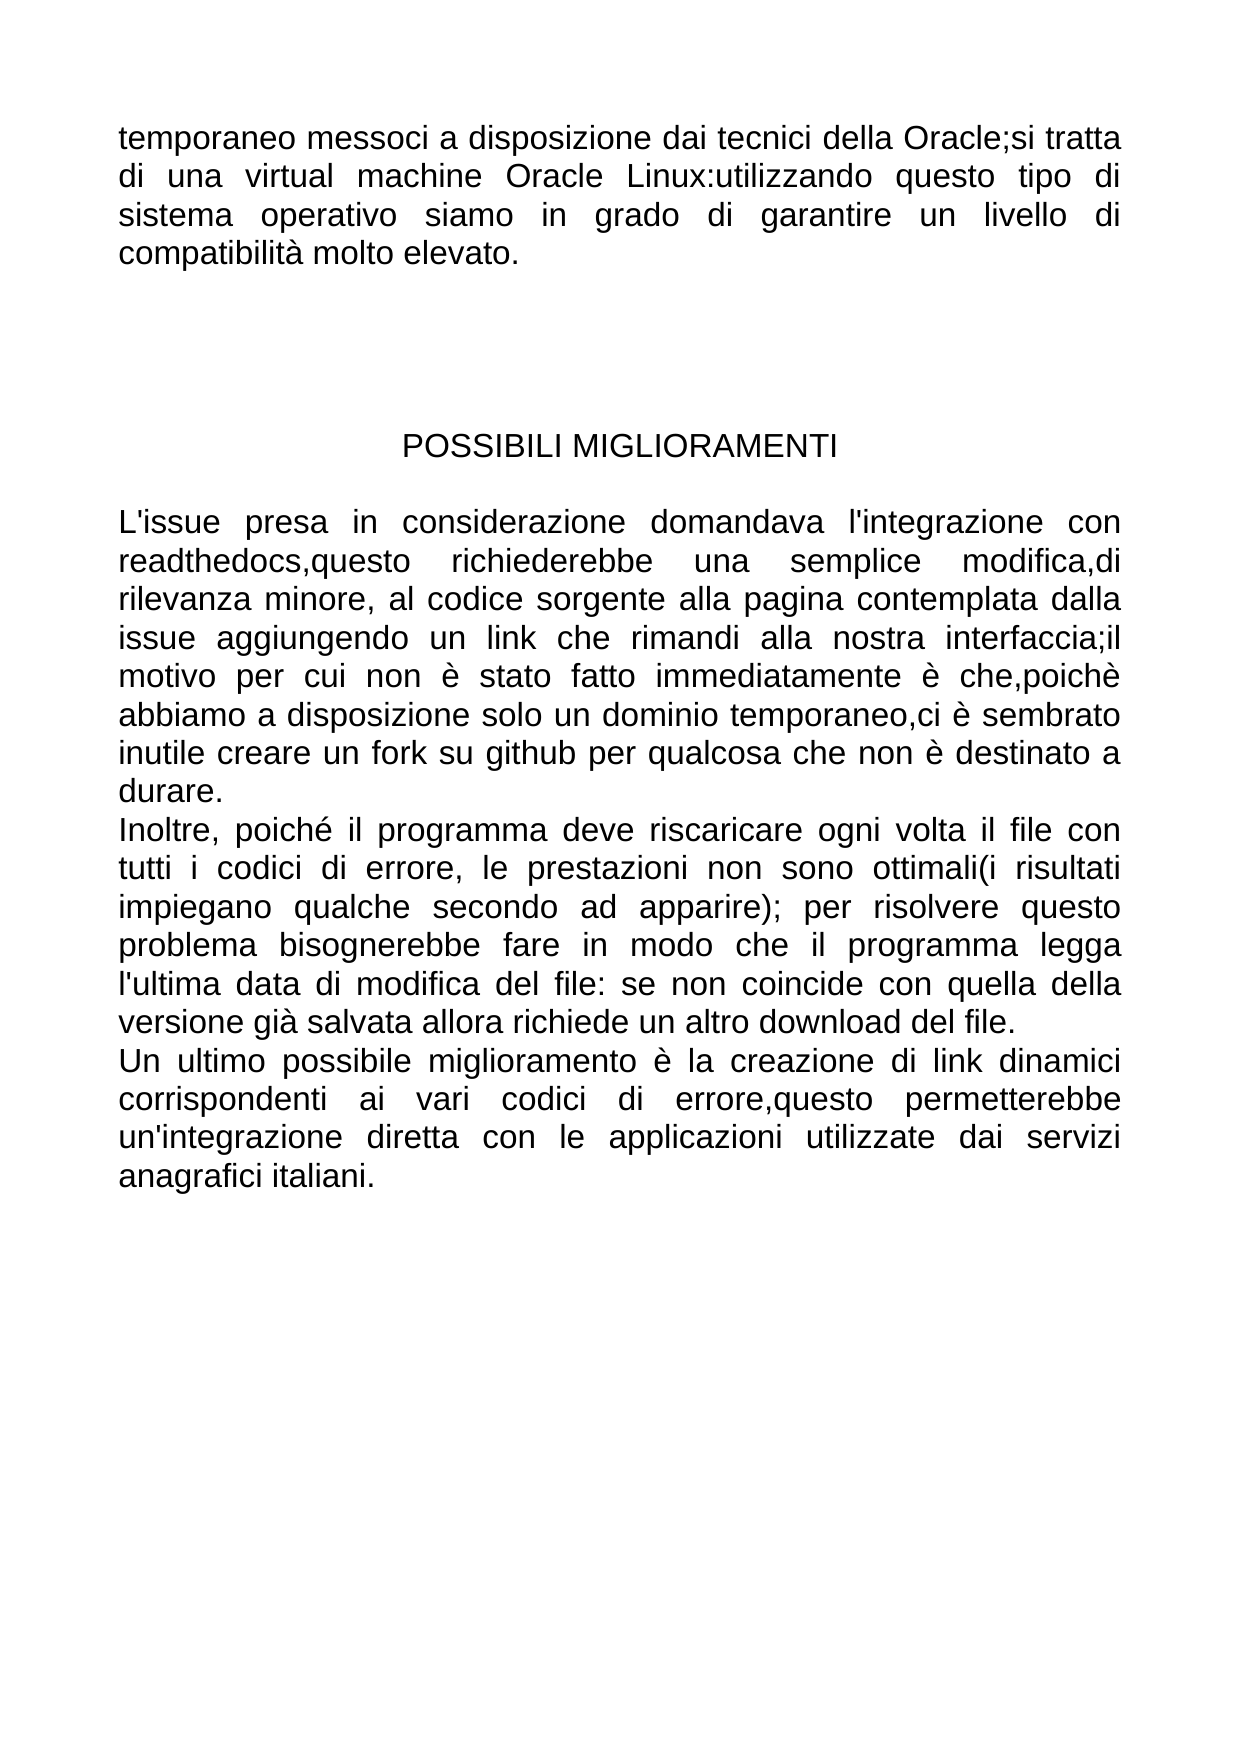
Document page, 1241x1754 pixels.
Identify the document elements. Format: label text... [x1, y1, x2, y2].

text Inoltre, poiché il programma deve riscaricare ogni volta il file con tutti i codici di errore, le prestazioni non sono ottimali(i risultati impiegano qualche secondo ad apparire); per risolvere questo problema bisognerebbe fare in modo che il programma legga l'ultima data di modifica del file: se non coincide con quella della versione già salvata allora richiede un altro download del file. [118, 810, 1122, 1041]
text Un ultimo possibile miglioramento è la creazione di link dinamici corrispondenti ai vari codici di errore,questo permetterebbe un'integrazione diretta con le applicazioni utilizzate dai servizi anagrafici italiani. [118, 1041, 1122, 1194]
text L'issue presa in considerazione domandava l'integrazione con readthedocs,questo richiederebbe una semplice modifica,di rilevanza minore, al codice sorgente alla pagina contemplata dalla issue aggiungendo un link che rimandi alla nostra interfaccia;il motivo per cui non è stato fatto immediatamente è che,poichè abbiamo a disposizione solo un dominio temporaneo,ci è sembrato inutile creare un fork su github per qualcosa che non è destinato a durare. [118, 502, 1122, 810]
text POSSIBILI MIGLIORAMENTI [118, 426, 1122, 464]
text temporaneo messoci a disposizione dai tecnici della Oracle;si tratta di una virtual machine Oracle Linux:utilizzando questo tipo di sistema operativo siamo in grado di garantire un livello di compatibilità molto elevato. [118, 118, 1122, 272]
